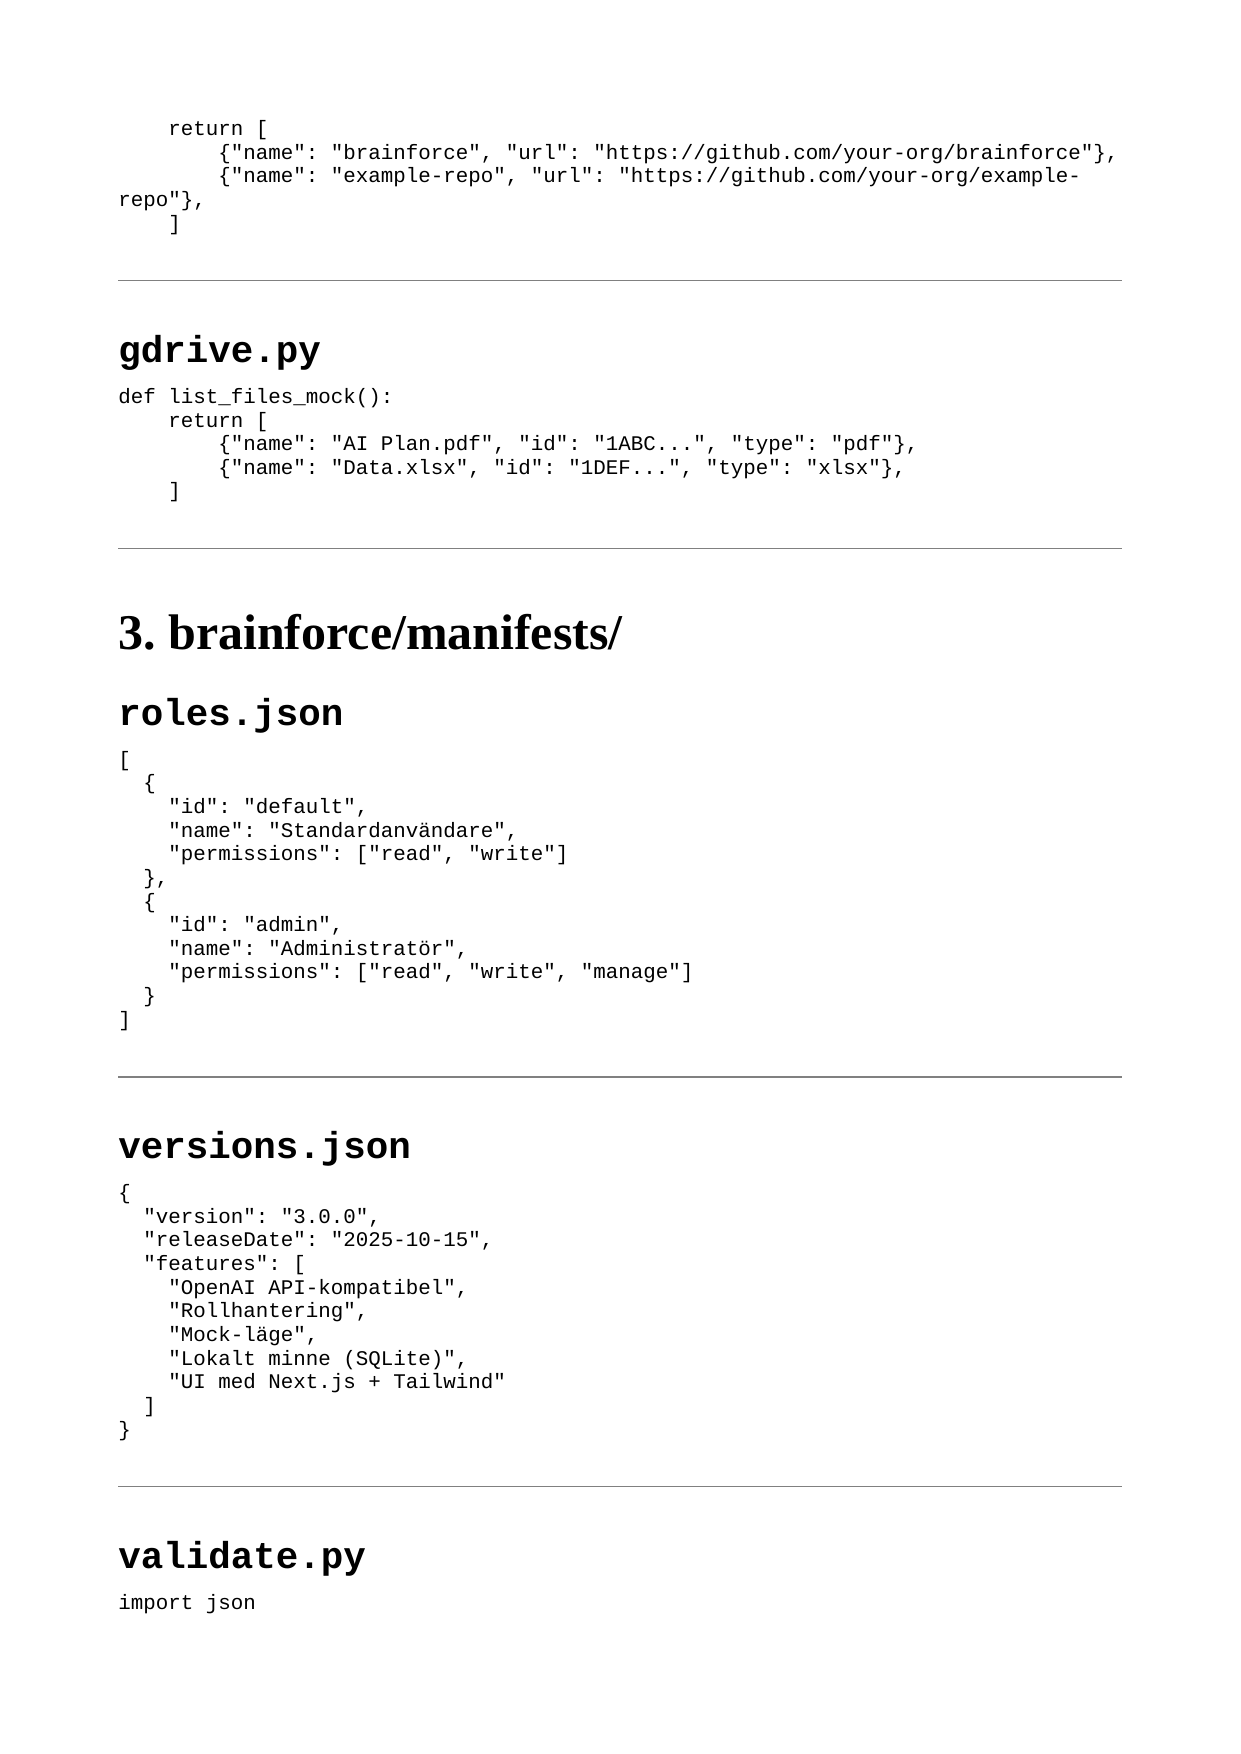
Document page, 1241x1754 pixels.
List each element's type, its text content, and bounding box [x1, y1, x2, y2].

text "Lokalt minne (SQLite)", [118, 1348, 1122, 1371]
text "Rollhantering", [118, 1300, 1122, 1324]
text { [118, 772, 1122, 796]
text "UI med Next.js + Tailwind" [118, 1371, 1122, 1395]
text "permissions": ["read", "write"] [118, 843, 1122, 867]
text {"name": "example-repo", "url": "https://github.com/your-org/example-repo"}, [118, 165, 1122, 213]
text "version": "3.0.0", [118, 1206, 1122, 1229]
text "Mock-läge", [118, 1324, 1122, 1348]
text "permissions": ["read", "write", "manage"] [118, 962, 1122, 985]
text return [ [118, 118, 1122, 142]
text def list_files_mock(): [118, 386, 1122, 409]
text {"name": "Data.xlsx", "id": "1DEF...", "type": "xlsx"}, [118, 457, 1122, 481]
text ] [118, 1009, 1122, 1032]
subtitle gdrive.py [118, 331, 1122, 373]
text } [118, 1418, 1122, 1442]
text [ [118, 749, 1122, 772]
text return [ [118, 409, 1122, 433]
text "features": [ [118, 1253, 1122, 1277]
subtitle validate.py [118, 1537, 1122, 1579]
text "name": "Standardanvändare", [118, 820, 1122, 843]
text {"name": "brainforce", "url": "https://github.com/your-org/brainforce"}, [118, 142, 1122, 165]
text "OpenAI API-kompatibel", [118, 1277, 1122, 1300]
text }, [118, 867, 1122, 891]
text ] [118, 1395, 1122, 1418]
text ] [118, 481, 1122, 504]
text "name": "Administratör", [118, 938, 1122, 962]
text {"name": "AI Plan.pdf", "id": "1ABC...", "type": "pdf"}, [118, 433, 1122, 457]
text { [118, 1182, 1122, 1206]
text ] [118, 213, 1122, 236]
subtitle 3. brainforce/manifests/ [118, 603, 1122, 660]
subtitle roles.json [118, 694, 1122, 736]
text "id": "default", [118, 796, 1122, 820]
text } [118, 985, 1122, 1009]
subtitle versions.json [118, 1127, 1122, 1169]
text "id": "admin", [118, 914, 1122, 938]
text import json [118, 1592, 1122, 1615]
text "releaseDate": "2025-10-15", [118, 1229, 1122, 1253]
text { [118, 891, 1122, 914]
